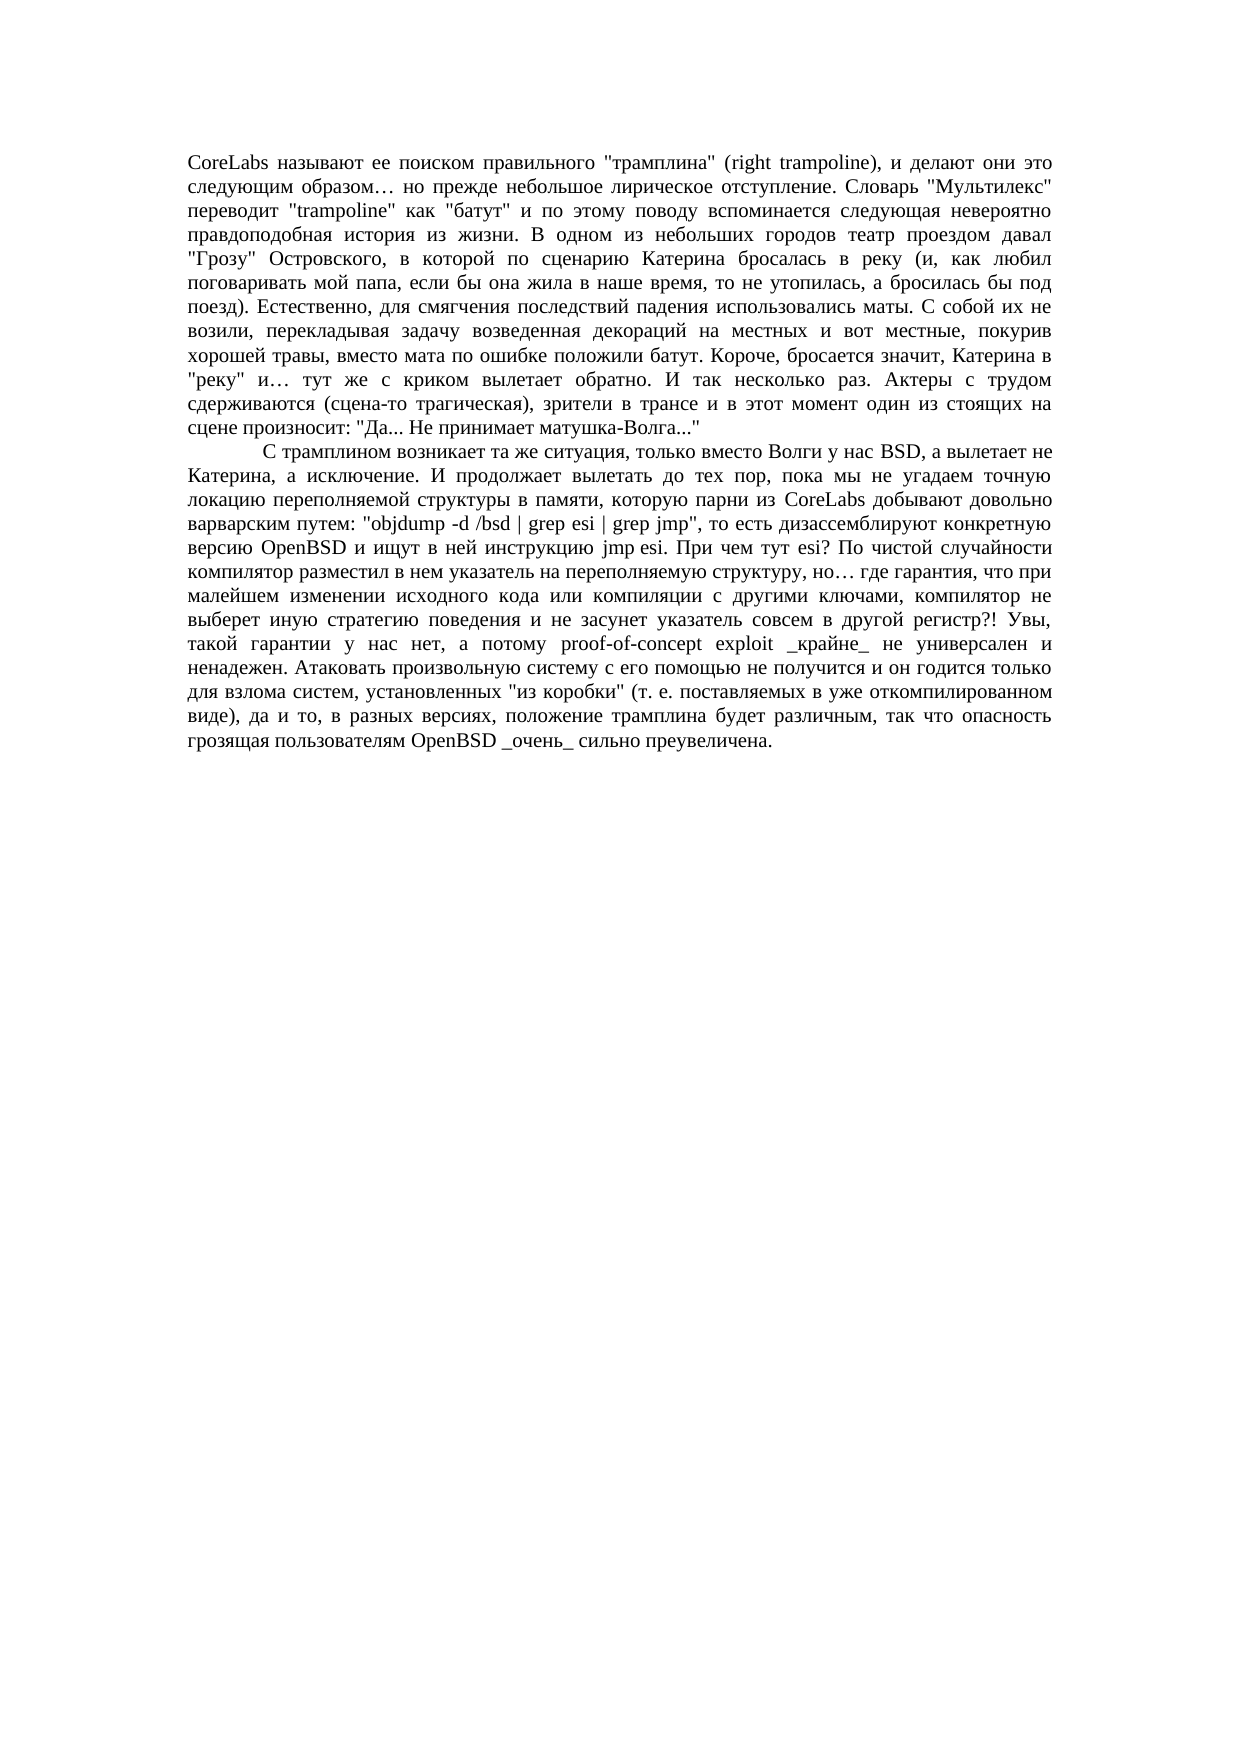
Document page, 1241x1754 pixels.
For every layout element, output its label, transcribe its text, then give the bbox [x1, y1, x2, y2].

text CoreLabs называют ее поиском правильного "трамплина" (right trampoline), и делают они это следующим образом… но прежде небольшое лирическое отступление. Словарь "Мультилекс" переводит "trampoline" как "батут" и по этому поводу вспоминается следующая невероятно правдоподобная история из жизни. В одном из небольших городов театр проездом давал "Грозу" Островского, в которой по сценарию Катерина бросалась в реку (и, как любил поговаривать мой папа, если бы она жила в наше время, то не утопилась, а бросилась бы под поезд). Естественно, для смягчения последствий падения использовались маты. С собой их не возили, перекладывая задачу возведенная декораций на местных и вот местные, покурив хорошей травы, вместо мата по ошибке положили батут. Короче, бросается значит, Катерина в "реку" и… тут же с криком вылетает обратно. И так несколько раз. Актеры с трудом сдерживаются (сцена-то трагическая), зрители в трансе и в этот момент один из стоящих на сцене произносит: "Да... Не принимает матушка-Волга..." [187, 150, 1053, 439]
text С трамплином возникает та же ситуация, только вместо Волги у нас BSD, а вылетает не Катерина, а исключение. И продолжает вылетать до тех пор, пока мы не угадаем точную локацию переполняемой структуры в памяти, которую парни из CoreLabs добывают довольно варварским путем: "objdump -d /bsd | grep esi | grep jmp", то есть дизассемблируют конкретную версию OpenBSD и ищут в ней инструкцию jmp esi. При чем тут esi? По чистой случайности компилятор разместил в нем указатель на переполняемую структуру, но… где гарантия, что при малейшем изменении исходного кода или компиляции с другими ключами, компилятор не выберет иную стратегию поведения и не засунет указатель совсем в другой регистр?! Увы, такой гарантии у нас нет, а потому proof-of-concept exploit _крайне_ не универсален и ненадежен. Атаковать произвольную систему с его помощью не получится и он годится только для взлома систем, установленных "из коробки" (т. е. поставляемых в уже откомпилированном виде), да и то, в разных версиях, положение трамплина будет различным, так что опасность грозящая пользователям OpenBSD _очень_ сильно преувеличена. [187, 439, 1053, 752]
